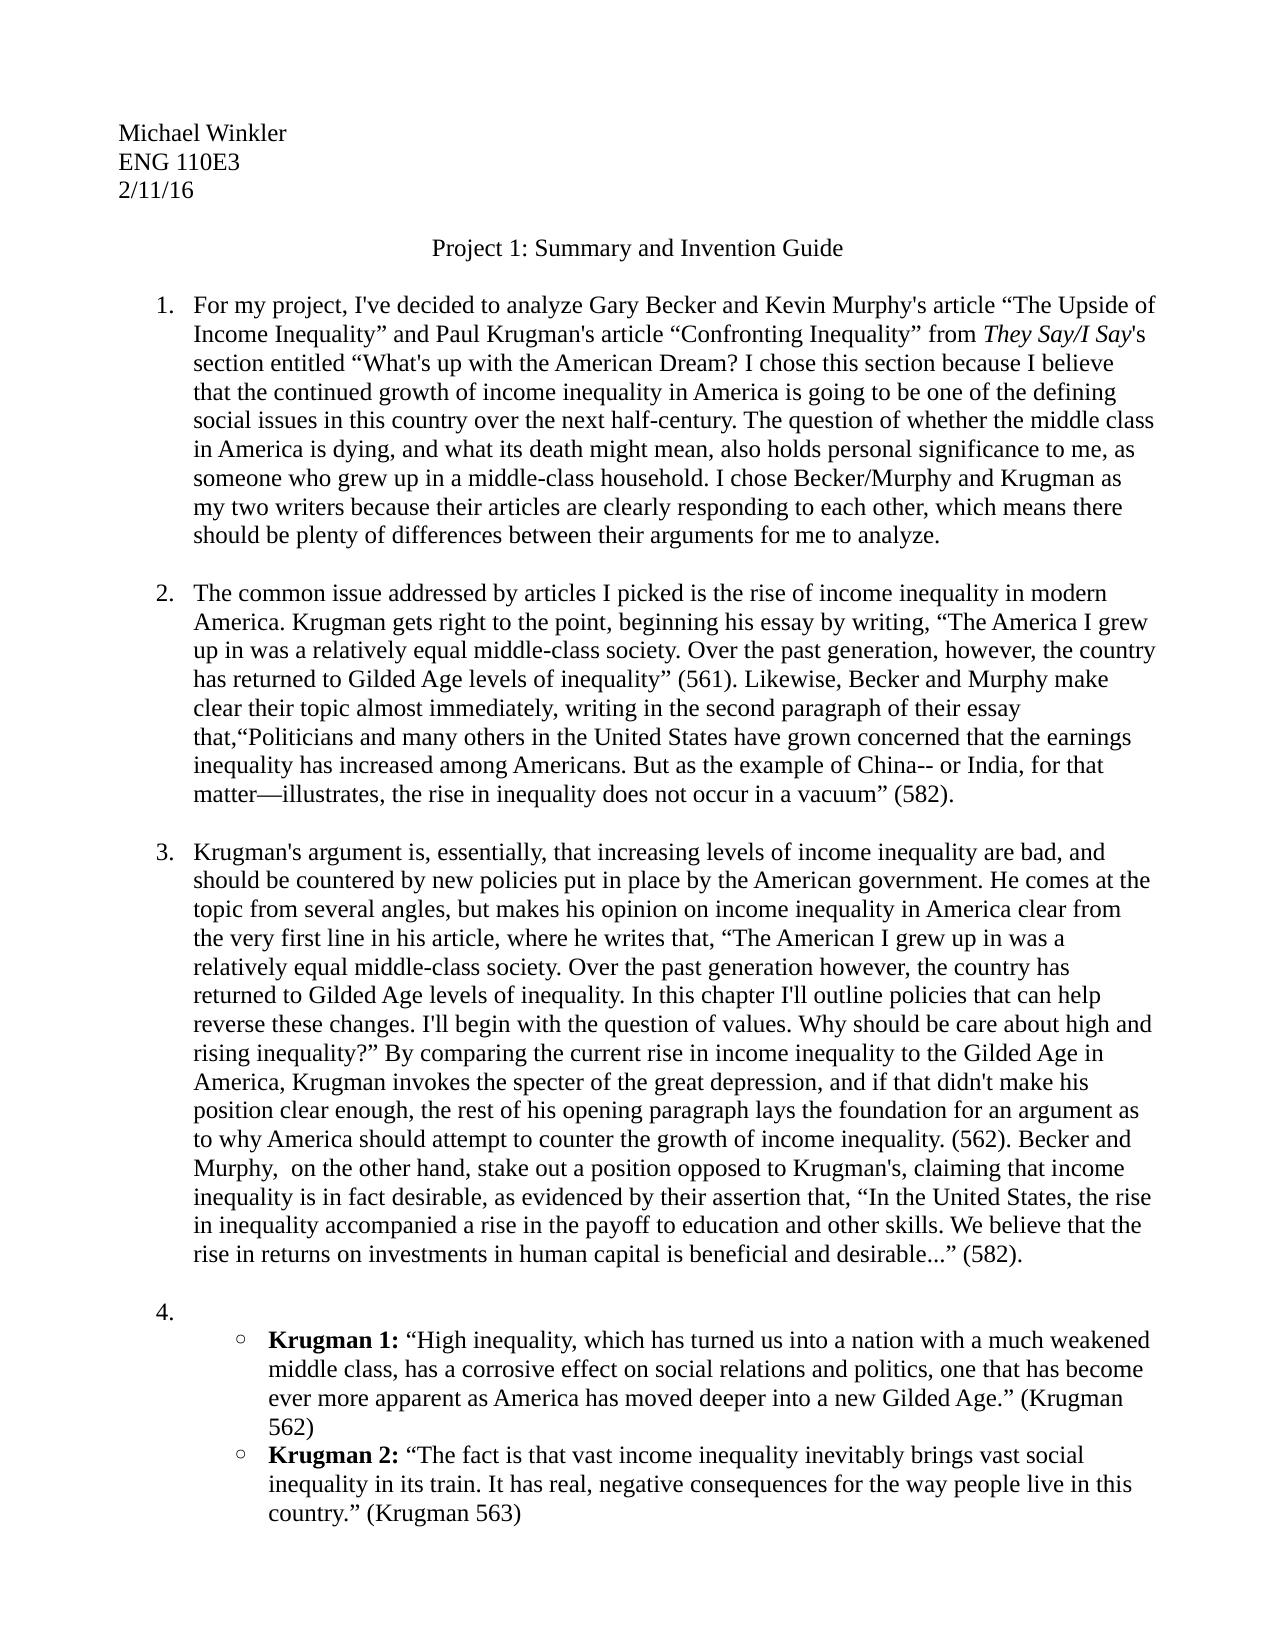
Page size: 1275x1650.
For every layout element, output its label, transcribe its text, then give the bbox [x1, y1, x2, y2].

list The common issue addressed by articles I picked is the rise of income inequality in modern America. Krugman gets right to the point, beginning his essay by writing, “The America I grew up in was a relatively equal middle-class society. Over the past generation, however, the country has returned to Gilded Age levels of inequality” (561). Likewise, Becker and Murphy make clear their topic almost immediately, writing in the second paragraph of their essay that,“Politicians and many others in the United States have grown concerned that the earnings inequality has increased among Americans. But as the example of China-- or India, for that matter—illustrates, the rise in inequality does not occur in a vacuum” (582). [156, 578, 1157, 808]
list Krugman's argument is, essentially, that increasing levels of income inequality are bad, and should be countered by new policies put in place by the American government. He comes at the topic from several angles, but makes his opinion on income inequality in America clear from the very first line in his article, where he writes that, “The American I grew up in was a relatively equal middle-class society. Over the past generation however, the country has returned to Gilded Age levels of inequality. In this chapter I'll outline policies that can help reverse these changes. I'll begin with the question of values. Why should be care about high and rising inequality?” By comparing the current rise in income inequality to the Gilded Age in America, Krugman invokes the specter of the great depression, and if that didn't make his position clear enough, the rest of his opening paragraph lays the foundation for an argument as to why America should attempt to counter the growth of income inequality. (562). Becker and Murphy, on the other hand, stake out a position opposed to Krugman's, claiming that income inequality is in fact desirable, as evidenced by their assertion that, “In the United States, the rise in inequality accompanied a rise in the payoff to education and other skills. We believe that the rise in returns on investments in human capital is beneficial and desirable...” (582). [156, 837, 1157, 1268]
text Project 1: Summary and Invention Guide [118, 233, 1157, 262]
text 2/11/16 [118, 176, 1157, 204]
text Michael Winkler [118, 118, 1157, 147]
list Krugman 1: “High inequality, which has turned us into a nation with a much weakened middle class, has a corrosive effect on social relations and politics, one that has become ever more apparent as America has moved deeper into a new Gilded Age.” (Krugman 562) [231, 1326, 1157, 1441]
text ENG 110E3 [118, 147, 1157, 176]
list For my project, I've decided to analyze Gary Becker and Kevin Murphy's article “The Upside of Income Inequality” and Paul Krugman's article “Confronting Inequality” from They Say/I Say's section entitled “What's up with the American Dream? I chose this section because I believe that the continued growth of income inequality in America is going to be one of the defining social issues in this country over the next half-century. The question of whether the middle class in America is dying, and what its death might mean, also holds personal significance to me, as someone who grew up in a middle-class household. I chose Becker/Murphy and Krugman as my two writers because their articles are clearly responding to each other, which means there should be plenty of differences between their arguments for me to analyze. [156, 291, 1157, 549]
list Krugman 2: “The fact is that vast income inequality inevitably brings vast social inequality in its train. It has real, negative consequences for the way people live in this country.” (Krugman 563) [231, 1441, 1157, 1527]
